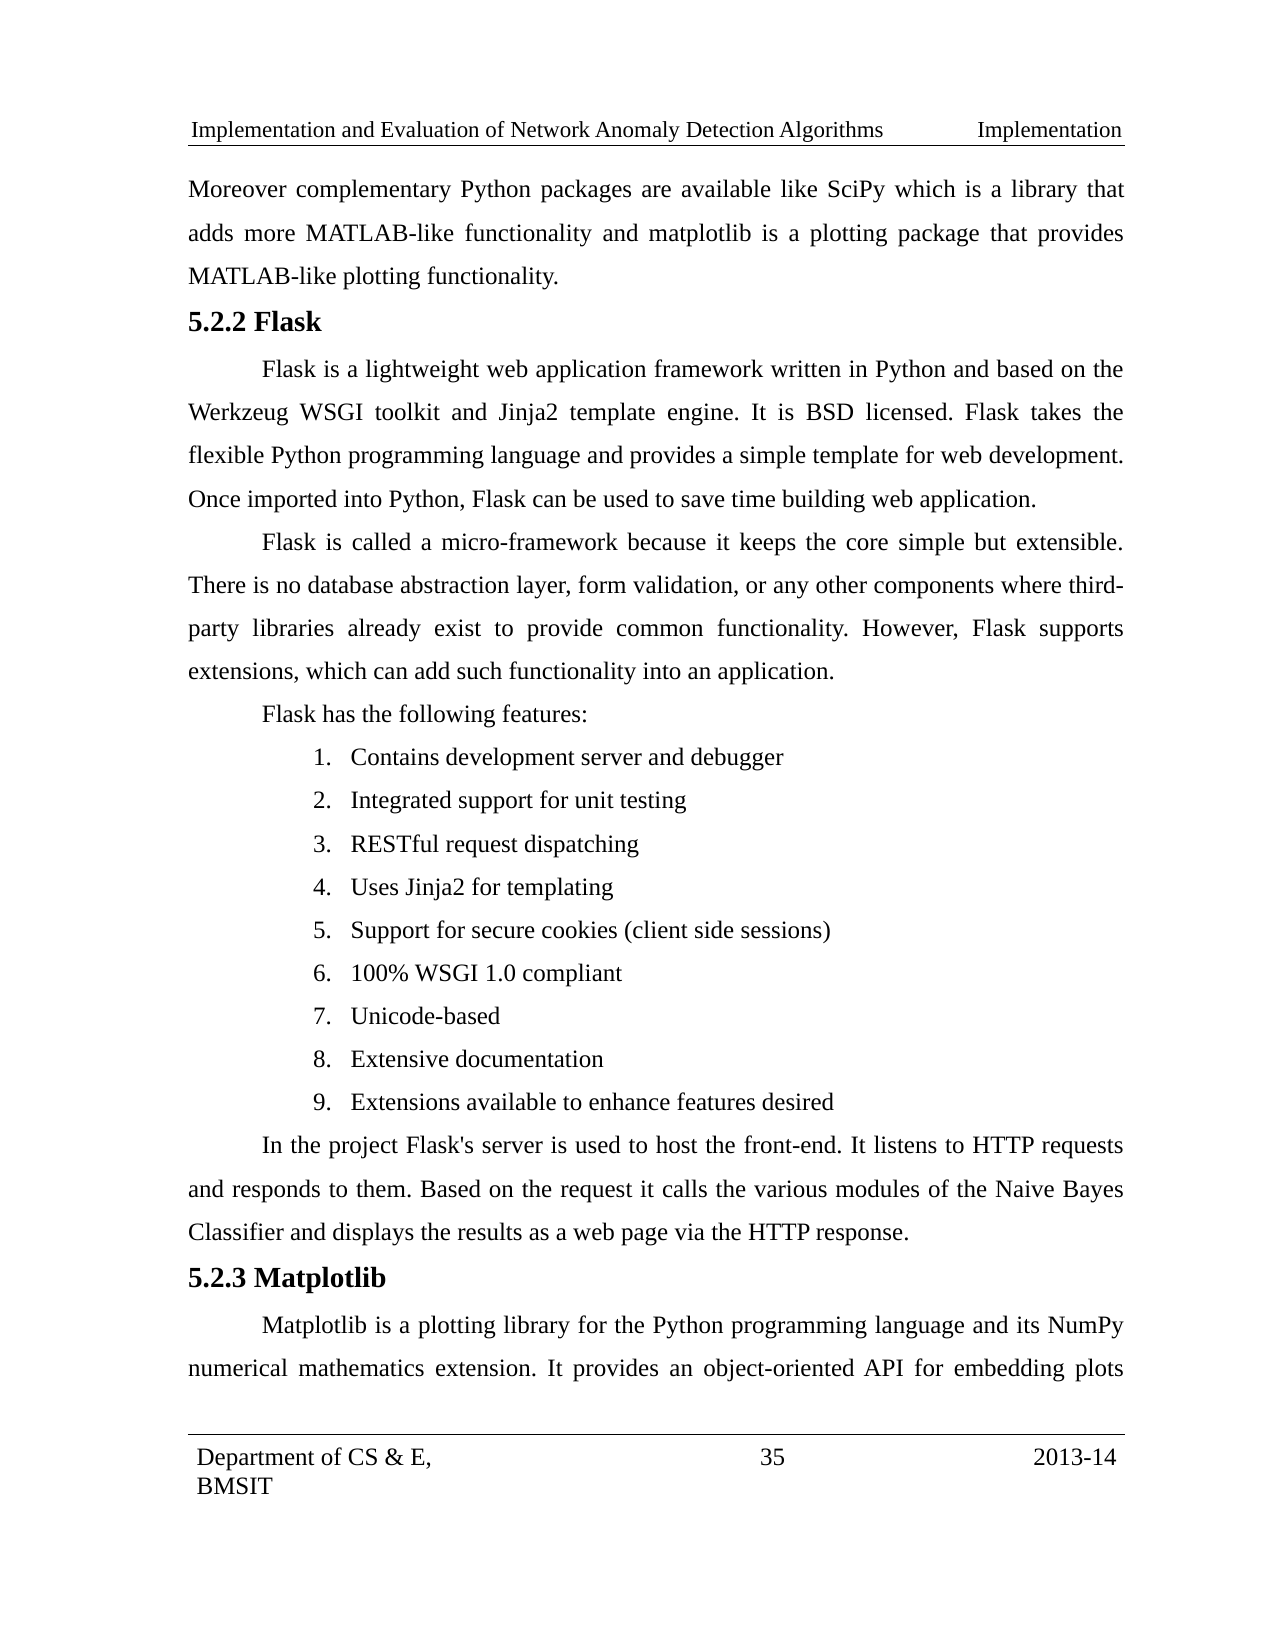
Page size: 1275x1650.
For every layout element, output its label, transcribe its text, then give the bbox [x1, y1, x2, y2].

list Support for secure cookies (client side sessions) [313, 915, 1125, 944]
list RESTful request dispatching [313, 829, 1125, 857]
text In the project Flask's server is used to host the front-end. It listens to HTTP requests and responds to them. Based on the request it calls the various modules of the Naive Bayes Classifier and displays the results as a web page via the HTTP response. [188, 1131, 1125, 1246]
list Uses Jinja2 for templating [313, 872, 1125, 901]
subtitle 5.2.2 Flask [188, 304, 1125, 337]
list Extensive documentation [313, 1044, 1125, 1073]
list Unicode-based [313, 1001, 1125, 1030]
text Matplotlib is a plotting library for the Python programming language and its NumPy numerical mathematics extension. It provides an object-oriented API for embedding plots [188, 1310, 1125, 1382]
text Flask is called a micro-framework because it keeps the core simple but extensible. There is no database abstraction layer, form validation, or any other components where third-party libraries already exist to provide common functionality. However, Flask supports extensions, which can add such functionality into an application. [188, 527, 1125, 685]
text Flask has the following features: [188, 699, 1125, 728]
text Flask is a lightweight web application framework written in Python and based on the Werkzeug WSGI toolkit and Jinja2 template engine. It is BSD licensed. Flask takes the flexible Python programming language and provides a simple template for web development. Once imported into Python, Flask can be used to save time building web application. [188, 354, 1125, 512]
list Contains development server and debugger [313, 742, 1125, 771]
list Extensions available to enhance features desired [313, 1087, 1125, 1116]
list 100% WSGI 1.0 compliant [313, 958, 1125, 987]
text Moreover complementary Python packages are available like SciPy which is a library that adds more MATLAB-like functionality and matplotlib is a plotting package that provides MATLAB-like plotting functionality. [188, 174, 1125, 289]
subtitle 5.2.3 Matplotlib [188, 1260, 1125, 1293]
list Integrated support for unit testing [313, 786, 1125, 814]
